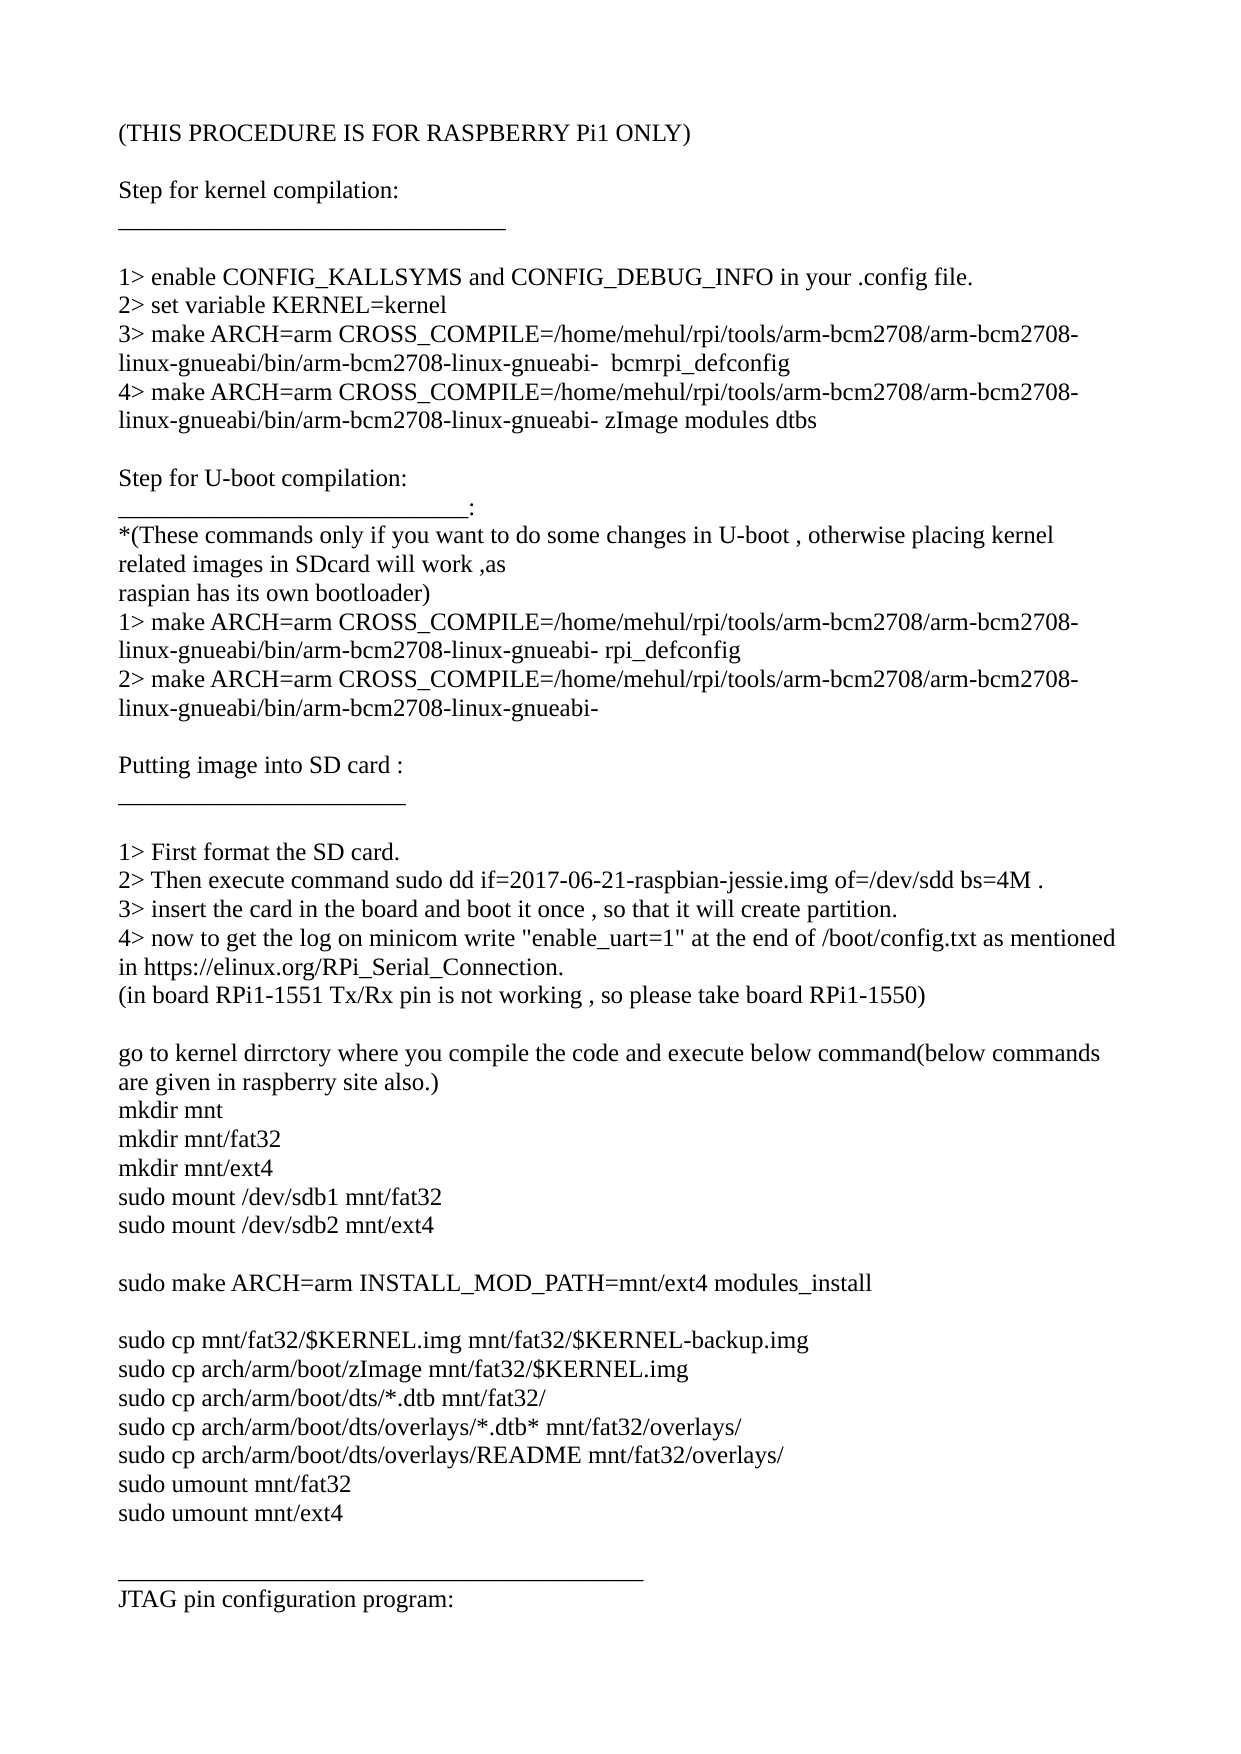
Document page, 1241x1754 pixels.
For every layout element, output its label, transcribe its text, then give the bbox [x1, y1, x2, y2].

text sudo cp arch/arm/boot/dts/overlays/README mnt/fat32/overlays/ [118, 1441, 1122, 1469]
text 2> Then execute command sudo dd if=2017-06-21-raspbian-jessie.img of=/dev/sdd bs=4M . [118, 866, 1122, 894]
text 4> make ARCH=arm CROSS_COMPILE=/home/mehul/rpi/tools/arm-bcm2708/arm-bcm2708-linux-gnueabi/bin/arm-bcm2708-linux-gnueabi- zImage modules dtbs [118, 377, 1122, 434]
text sudo umount mnt/fat32 [118, 1469, 1122, 1498]
text (in board RPi1-1551 Tx/Rx pin is not working , so please take board RPi1-1550) [118, 981, 1122, 1009]
text sudo cp arch/arm/boot/dts/overlays/*.dtb* mnt/fat32/overlays/ [118, 1412, 1122, 1441]
text JTAG pin configuration program: [118, 1584, 1122, 1613]
text Step for kernel compilation: [118, 176, 1122, 204]
text sudo cp arch/arm/boot/dts/*.dtb mnt/fat32/ [118, 1383, 1122, 1412]
text _______________________________ [118, 204, 1122, 233]
text 3> make ARCH=arm CROSS_COMPILE=/home/mehul/rpi/tools/arm-bcm2708/arm-bcm2708-linux-gnueabi/bin/arm-bcm2708-linux-gnueabi- bcmrpi_defconfig [118, 319, 1122, 377]
text sudo umount mnt/ext4 [118, 1498, 1122, 1527]
text __________________________________________ [118, 1556, 1122, 1584]
text sudo cp arch/arm/boot/zImage mnt/fat32/$KERNEL.img [118, 1354, 1122, 1383]
text sudo mount /dev/sdb1 mnt/fat32 [118, 1182, 1122, 1211]
text 1> First format the SD card. [118, 837, 1122, 866]
text 1> enable CONFIG_KALLSYMS and CONFIG_DEBUG_INFO in your .config file. [118, 262, 1122, 291]
text raspian has its own bootloader) [118, 578, 1122, 607]
text sudo cp mnt/fat32/$KERNEL.img mnt/fat32/$KERNEL-backup.img [118, 1326, 1122, 1354]
text sudo make ARCH=arm INSTALL_MOD_PATH=mnt/ext4 modules_install [118, 1268, 1122, 1297]
text go to kernel dirrctory where you compile the code and execute below command(below commands are given in raspberry site also.) [118, 1038, 1122, 1096]
text ____________________________: [118, 492, 1122, 521]
text 2> make ARCH=arm CROSS_COMPILE=/home/mehul/rpi/tools/arm-bcm2708/arm-bcm2708-linux-gnueabi/bin/arm-bcm2708-linux-gnueabi- [118, 664, 1122, 722]
text Putting image into SD card : [118, 751, 1122, 779]
text 1> make ARCH=arm CROSS_COMPILE=/home/mehul/rpi/tools/arm-bcm2708/arm-bcm2708-linux-gnueabi/bin/arm-bcm2708-linux-gnueabi- rpi_defconfig [118, 607, 1122, 664]
text mkdir mnt/ext4 [118, 1153, 1122, 1182]
text _______________________ [118, 779, 1122, 808]
text *(These commands only if you want to do some changes in U-boot , otherwise placing kernel related images in SDcard will work ,as [118, 521, 1122, 578]
text 4> now to get the log on minicom write "enable_uart=1" at the end of /boot/config.txt as mentioned in https://elinux.org/RPi_Serial_Connection. [118, 923, 1122, 981]
text mkdir mnt/fat32 [118, 1124, 1122, 1153]
text Step for U-boot compilation: [118, 463, 1122, 492]
text 2> set variable KERNEL=kernel [118, 291, 1122, 319]
text mkdir mnt [118, 1096, 1122, 1124]
text 3> insert the card in the board and boot it once , so that it will create partition. [118, 894, 1122, 923]
text (THIS PROCEDURE IS FOR RASPBERRY Pi1 ONLY) [118, 118, 1122, 147]
text sudo mount /dev/sdb2 mnt/ext4 [118, 1211, 1122, 1239]
